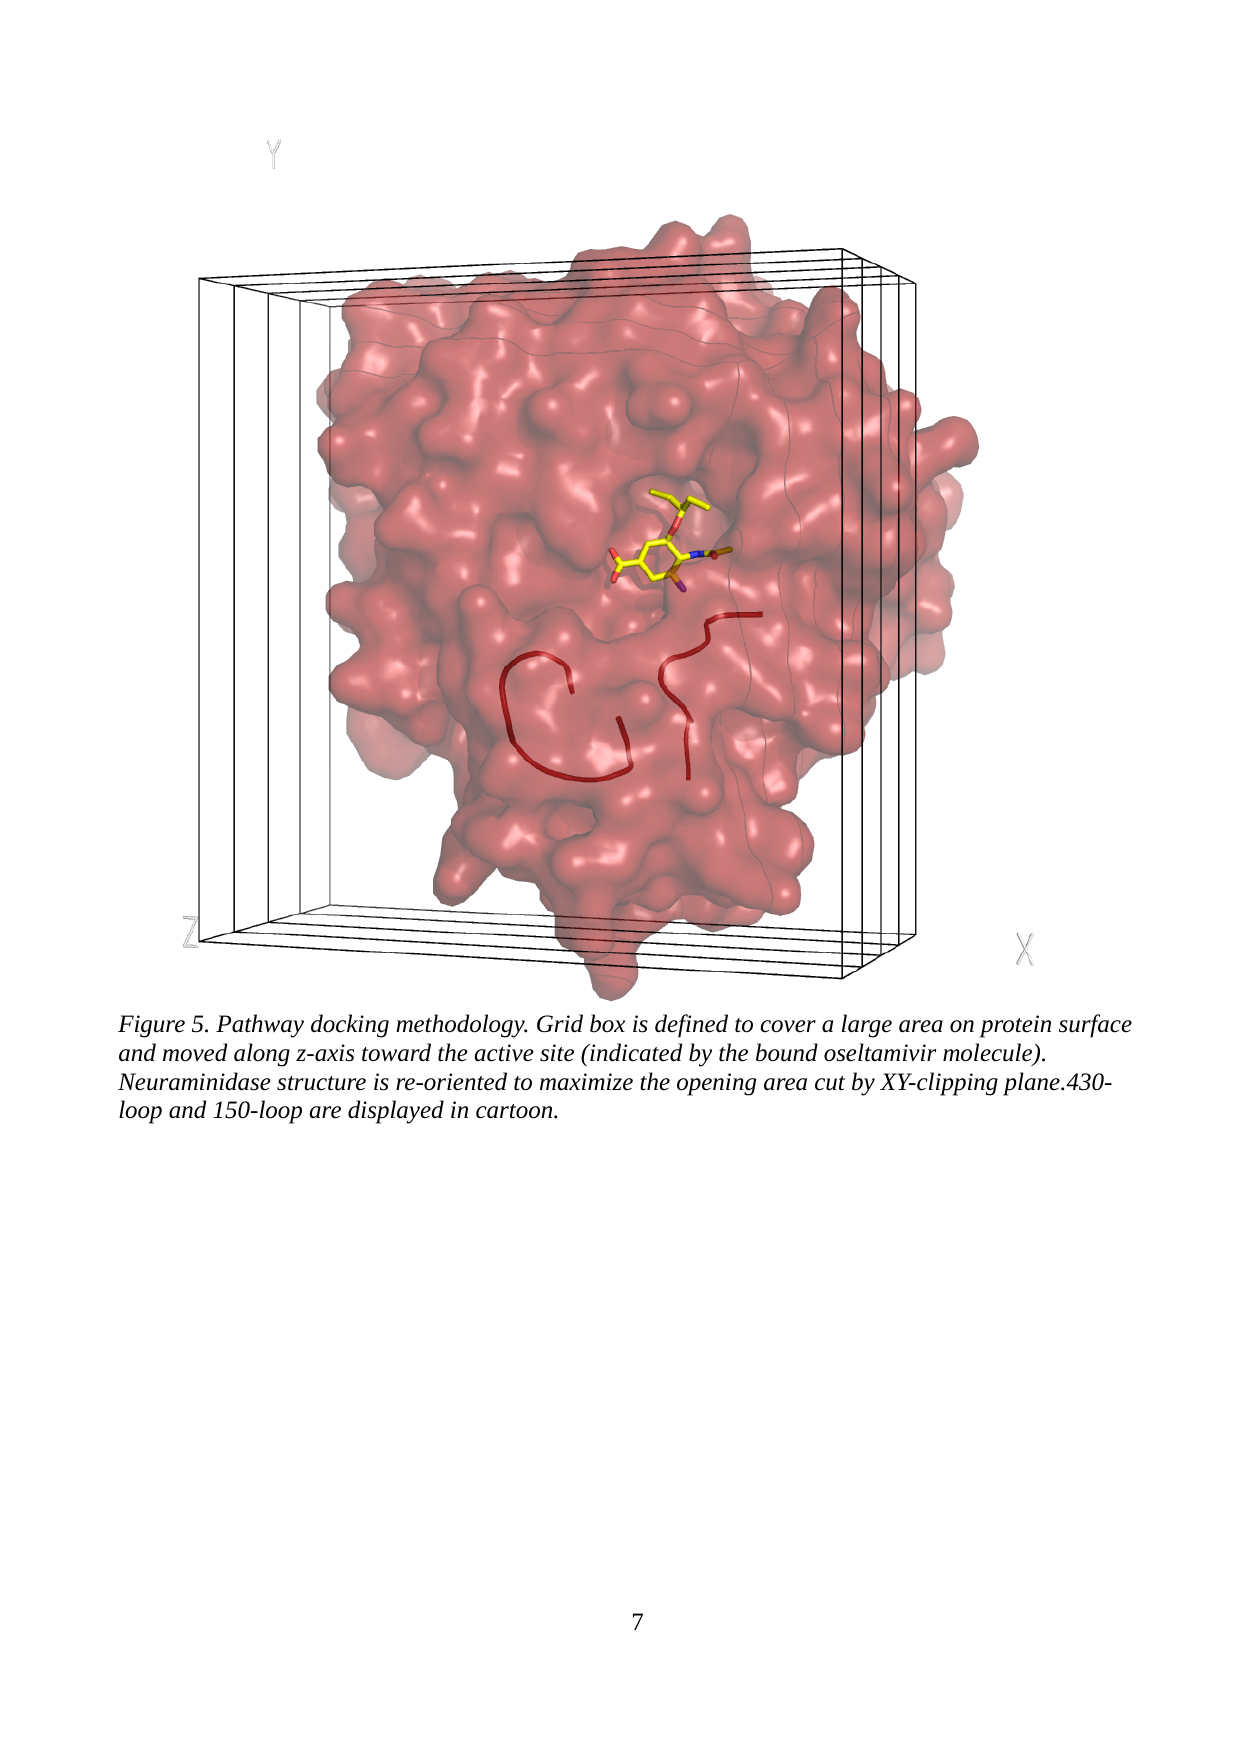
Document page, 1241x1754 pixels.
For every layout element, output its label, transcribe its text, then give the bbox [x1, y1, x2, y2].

picture [118, 130, 1123, 1010]
text Figure 5. Pathway docking methodology. Grid box is defined to cover a large area on protein surface and moved along z-axis toward the active site (indicated by the bound oseltamivir molecule). Neuraminidase structure is re-oriented to maximize the opening area cut by XY-clipping plane.430-loop and 150-loop are displayed in cartoon. [118, 131, 1157, 1124]
